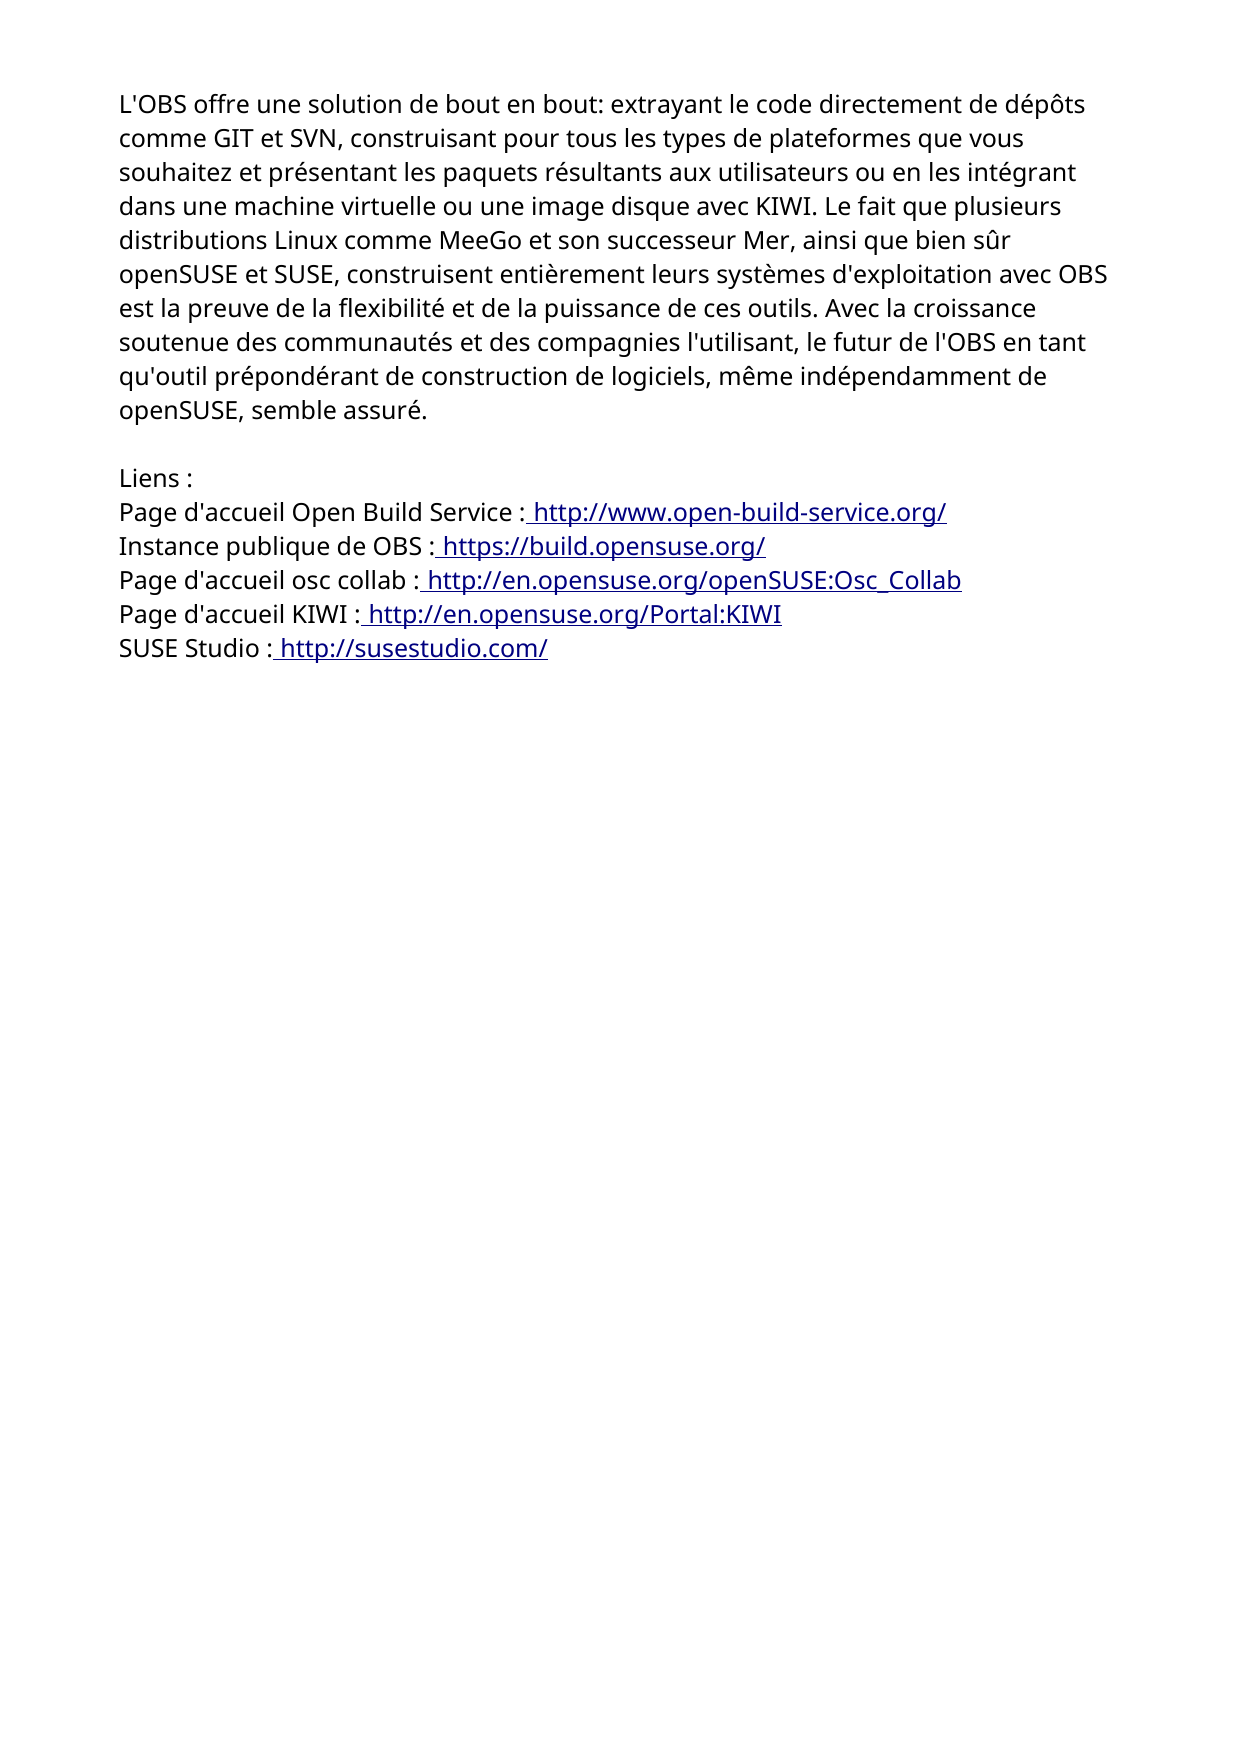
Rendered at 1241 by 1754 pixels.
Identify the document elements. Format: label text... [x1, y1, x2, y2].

text L'OBS offre une solution de bout en bout: extrayant le code directement de dépôts comme GIT et SVN, construisant pour tous les types de plateformes que vous souhaitez et présentant les paquets résultants aux utilisateurs ou en les intégrant dans une machine virtuelle ou une image disque avec KIWI. Le fait que plusieurs distributions Linux comme MeeGo et son successeur Mer, ainsi que bien sûr openSUSE et SUSE, construisent entièrement leurs systèmes d'exploitation avec OBS est la preuve de la flexibilité et de la puissance de ces outils. Avec la croissance soutenue des communautés et des compagnies l'utilisant, le futur de l'OBS en tant qu'outil prépondérant de construction de logiciels, même indépendamment de openSUSE, semble assuré. Liens : Page d'accueil Open Build Service : http://www.open-build-service.org/ Instance publique de OBS : https://build.opensuse.org/ Page d'accueil osc collab : http://en.opensuse.org/openSUSE:Osc_Collab Page d'accueil KIWI : http://en.opensuse.org/Portal:KIWI SUSE Studio : http://susestudio.com/ [119, 87, 1121, 693]
